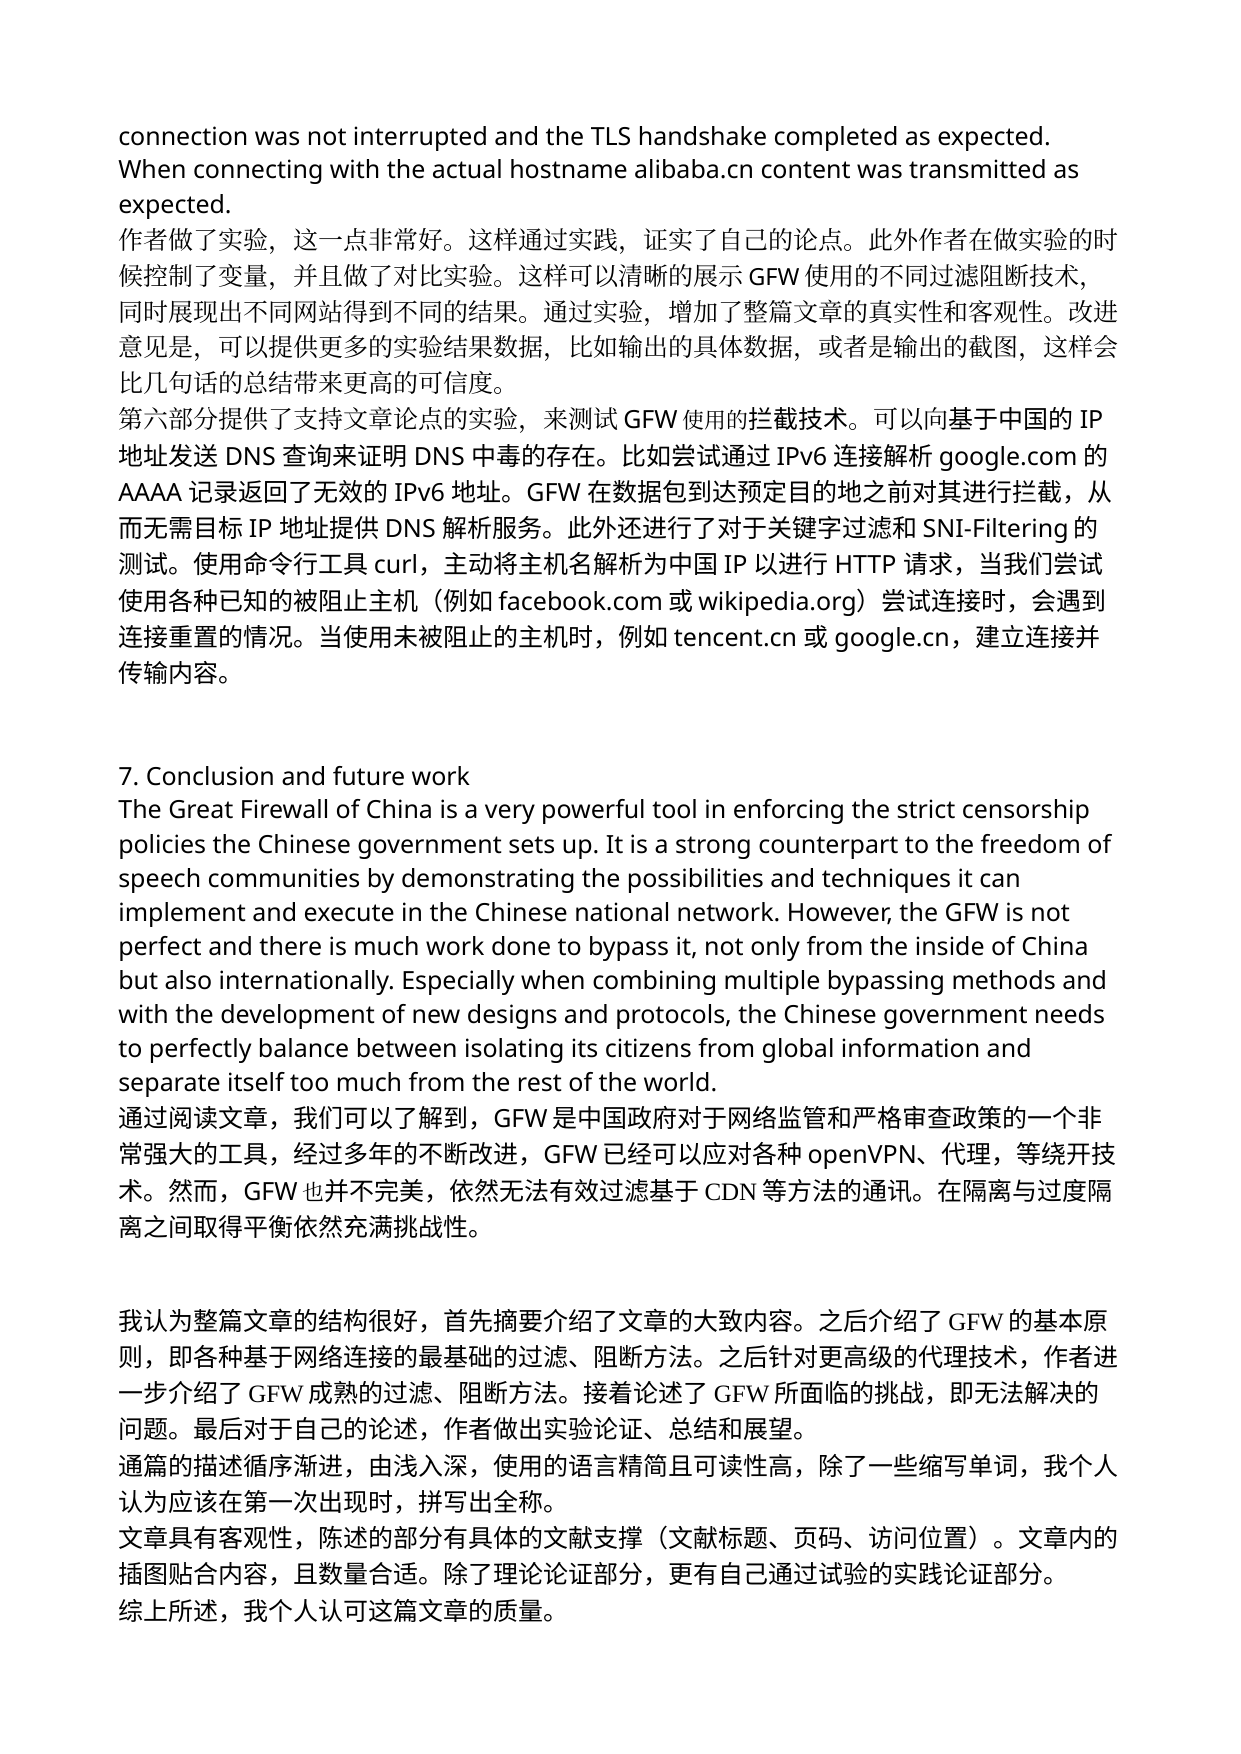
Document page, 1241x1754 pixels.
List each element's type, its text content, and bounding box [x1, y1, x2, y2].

text 我认为整篇文章的结构很好，首先摘要介绍了文章的大致内容。之后介绍了GFW的基本原则，即各种基于网络连接的最基础的过滤、阻断方法。之后针对更高级的代理技术，作者进一步介绍了GFW成熟的过滤、阻断方法。接着论述了GFW所面临的挑战，即无法解决的问题。最后对于自己的论述，作者做出实验论证、总结和展望。 [118, 1301, 1122, 1446]
text The Great Firewall of China is a very powerful tool in enforcing the strict censorship policies the Chinese government sets up. It is a strong counterpart to the freedom of speech communities by demonstrating the possibilities and techniques it can implement and execute in the Chinese national network. However, the GFW is not perfect and there is much work done to bypass it, not only from the inside of China but also internationally. Especially when combining multiple bypassing methods and with the development of new designs and protocols, the Chinese government needs to perfectly balance between isolating its citizens from global information and separate itself too much from the rest of the world. [118, 792, 1122, 1099]
text 文章具有客观性，陈述的部分有具体的文献支撑（文献标题、页码、访问位置）。文章内的插图贴合内容，且数量合适。除了理论论证部分，更有自己通过试验的实践论证部分。 [118, 1519, 1122, 1591]
text 7. Conclusion and future work [118, 758, 1122, 792]
text 通过阅读文章，我们可以了解到，GFW是中国政府对于网络监管和严格审查政策的一个非常强大的工具，经过多年的不断改进，GFW已经可以应对各种openVPN、代理，等绕开技术。然而，GFW也并不完美，依然无法有效过滤基于CDN等方法的通讯。在隔离与过度隔离之间取得平衡依然充满挑战性。 [118, 1099, 1122, 1244]
text 综上所述，我个人认可这篇文章的质量。 [118, 1591, 1122, 1627]
text 通篇的描述循序渐进，由浅入深，使用的语言精简且可读性高，除了一些缩写单词，我个人认为应该在第一次出现时，拼写出全称。 [118, 1446, 1122, 1519]
text 第六部分提供了支持文章论点的实验，来测试GFW使用的拦截技术。可以向基于中国的 IP 地址发送 DNS 查询来证明 DNS 中毒的存在。比如尝试通过 IPv6 连接解析google.com 的 AAAA 记录返回了无效的 IPv6 地址。GFW 在数据包到达预定目的地之前对其进行拦截，从而无需目标 IP 地址提供 DNS 解析服务。此外还进行了对于关键字过滤和 SNI‑Filtering的测试。使用命令行工具 curl，主动将主机名解析为中国 IP 以进行 HTTP 请求，当我们尝试使用各种已知的被阻止主机（例如facebook.com或wikipedia.org）尝试连接时，会遇到连接重置的情况。当使用未被阻止的主机时，例如 tencent.cn 或 google.cn，建立连接并传输内容。 [118, 400, 1122, 690]
text 作者做了实验，这一点非常好。这样通过实践，证实了自己的论点。此外作者在做实验的时候控制了变量，并且做了对比实验。这样可以清晰的展示GFW使用的不同过滤阻断技术，同时展现出不同网站得到不同的结果。通过实验，增加了整篇文章的真实性和客观性。改进意见是，可以提供更多的实验结果数据，比如输出的具体数据，或者是输出的截图，这样会比几句话的总结带来更高的可信度。 [118, 220, 1122, 400]
text connection was not interrupted and the TLS handshake completed as expected. When connecting with the actual hostname alibaba.cn content was transmitted as expected. [118, 118, 1122, 220]
